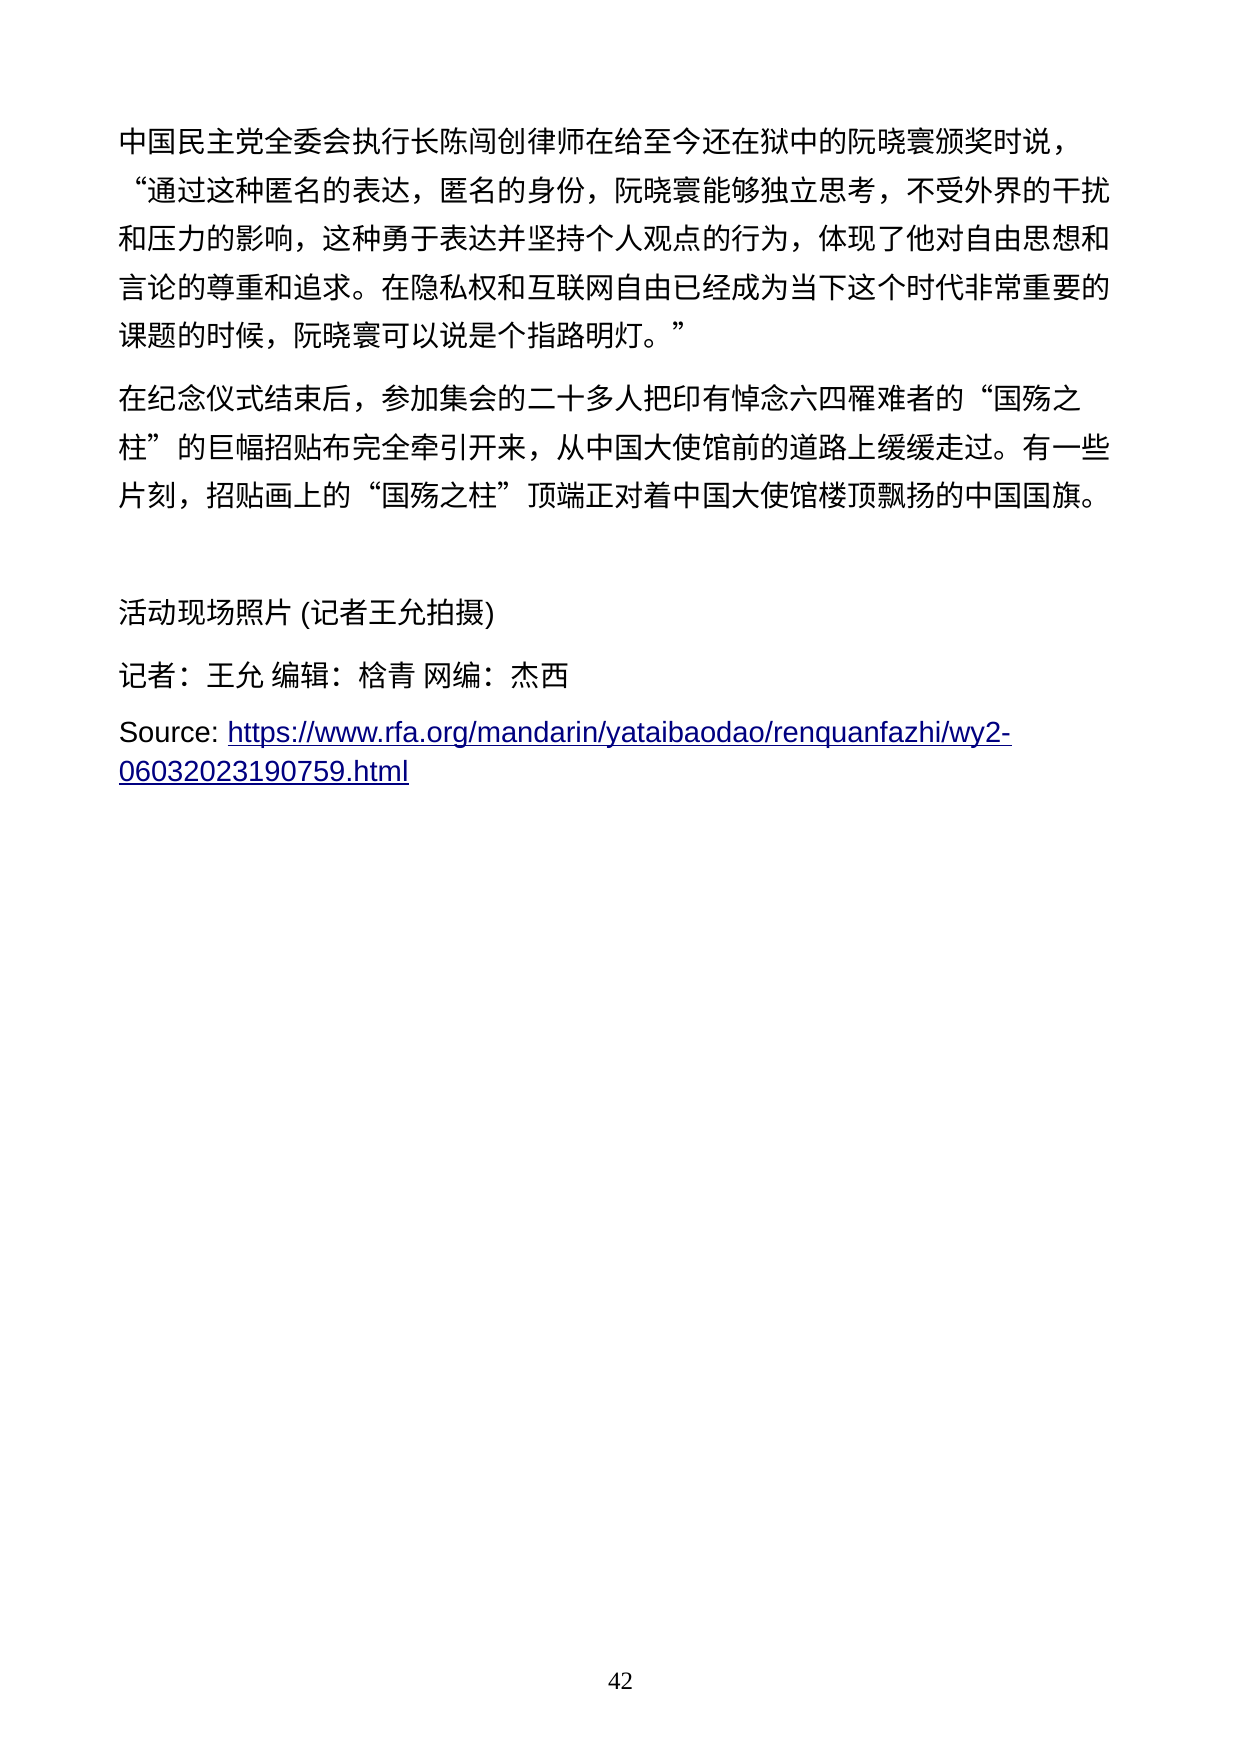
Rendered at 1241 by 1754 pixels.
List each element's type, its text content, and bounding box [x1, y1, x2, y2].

text 在纪念仪式结束后，参加集会的二十多人把印有悼念六四罹难者的“国殇之柱”的巨幅招贴布完全牵引开来，从中国大使馆前的道路上缓缓走过。有一些片刻，招贴画上的“国殇之柱”顶端正对着中国大使馆楼顶飘扬的中国国旗。 [118, 376, 1122, 515]
text 中国民主党全委会执行长陈闯创律师在给至今还在狱中的阮晓寰颁奖时说，“通过这种匿名的表达，匿名的身份，阮晓寰能够独立思考，不受外界的干扰和压力的影响，这种勇于表达并坚持个人观点的行为，体现了他对自由思想和言论的尊重和追求。在隐私权和互联网自由已经成为当下这个时代非常重要的课题的时候，阮晓寰可以说是个指路明灯。” [118, 118, 1122, 355]
text 记者：王允 编辑：梒青 网编：杰西 [118, 652, 1122, 694]
text 活动现场照片 (记者王允拍摄) [118, 589, 1122, 631]
text Source: https://www.rfa.org/mandarin/yataibaodao/renquanfazhi/wy2-06032023190759.html [118, 715, 1122, 787]
